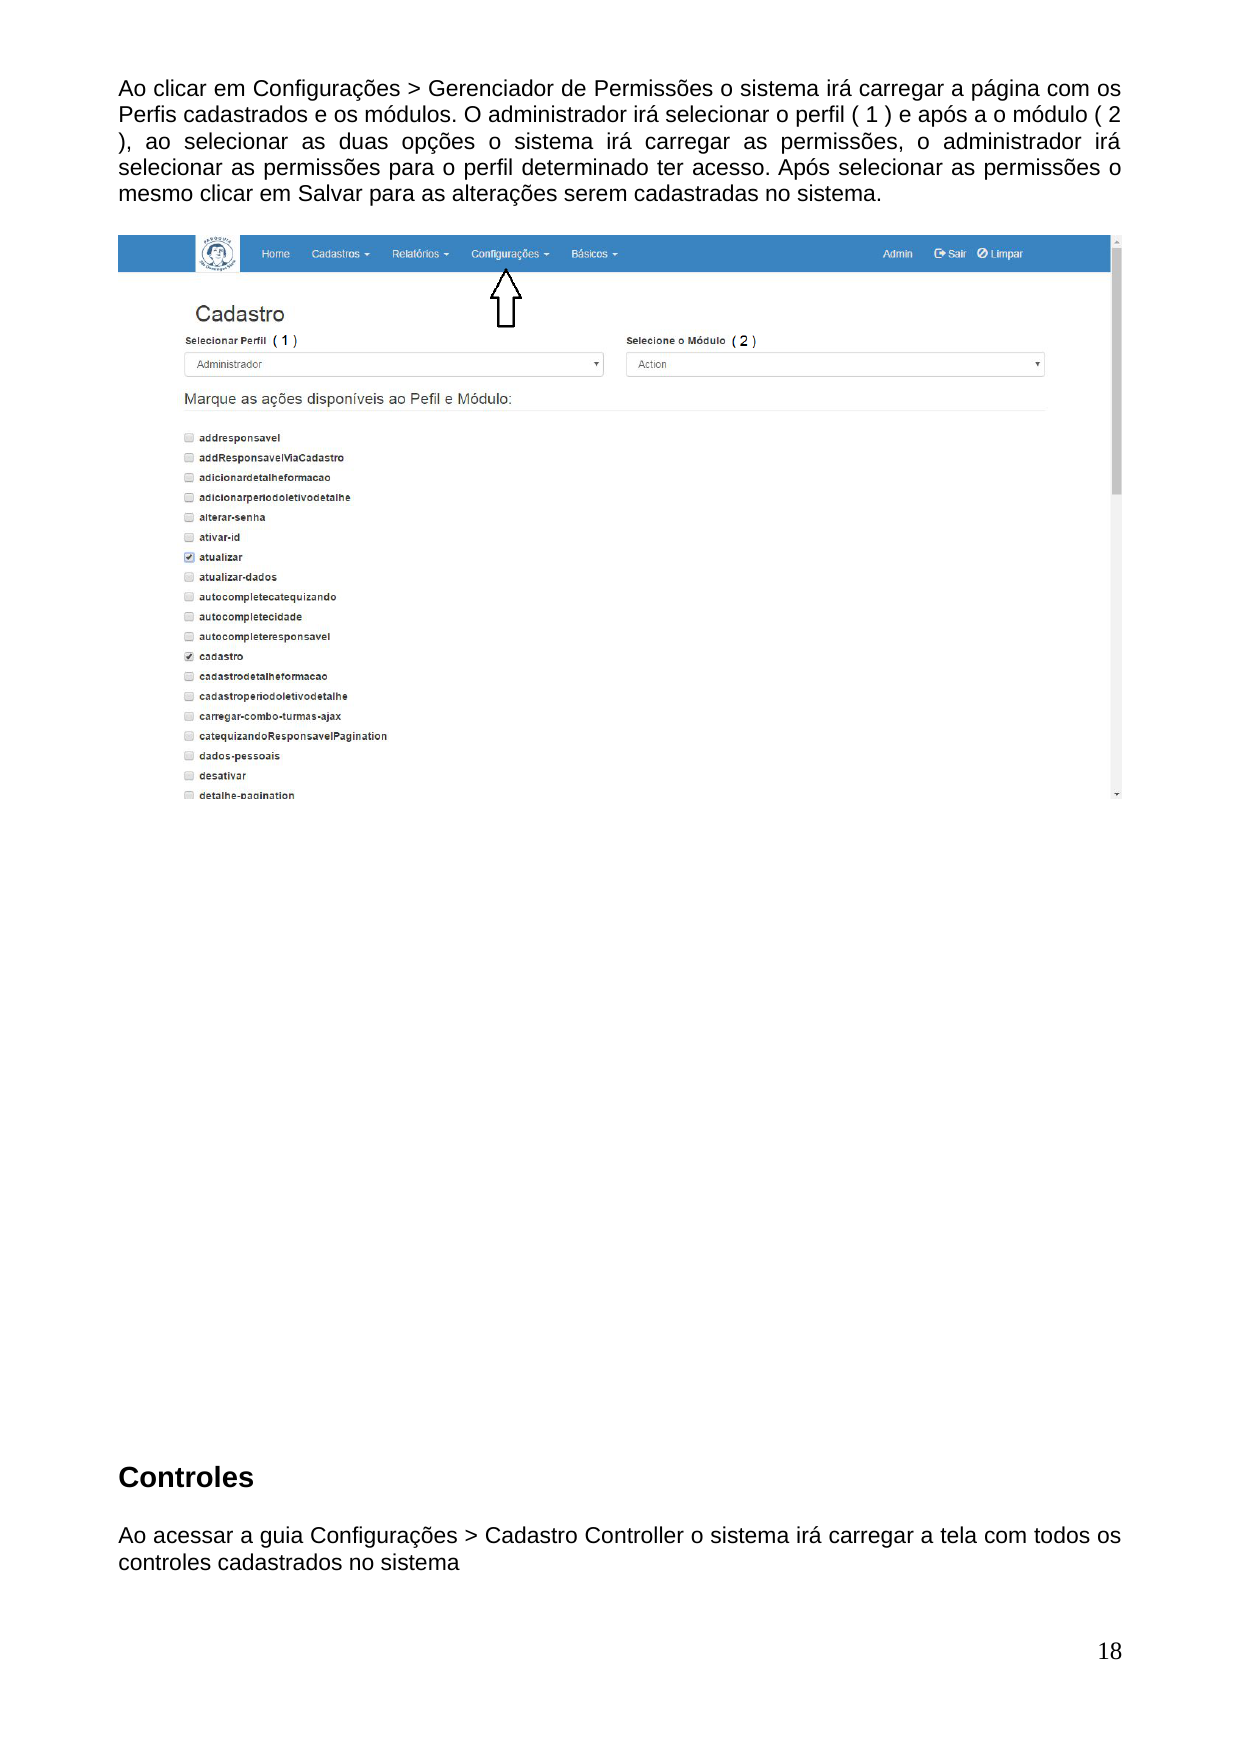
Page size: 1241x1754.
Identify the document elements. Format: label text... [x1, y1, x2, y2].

text Ao acessar a guia Configurações > Cadastro Controller o sistema irá carregar a tela com todos os controles cadastrados no sistema [118, 1522, 1122, 1575]
text Ao clicar em Configurações > Gerenciador de Permissões o sistema irá carregar a página com os Perfis cadastrados e os módulos. O administrador irá selecionar o perfil ( 1 ) e após a o módulo ( 2 ), ao selecionar as duas opções o sistema irá carregar as permissões, o administrador irá selecionar as permissões para o perfil determinado ter acesso. Após selecionar as permissões o mesmo clicar em Salvar para as alterações serem cadastradas no sistema. [118, 75, 1122, 207]
text Controles [118, 1460, 1122, 1494]
